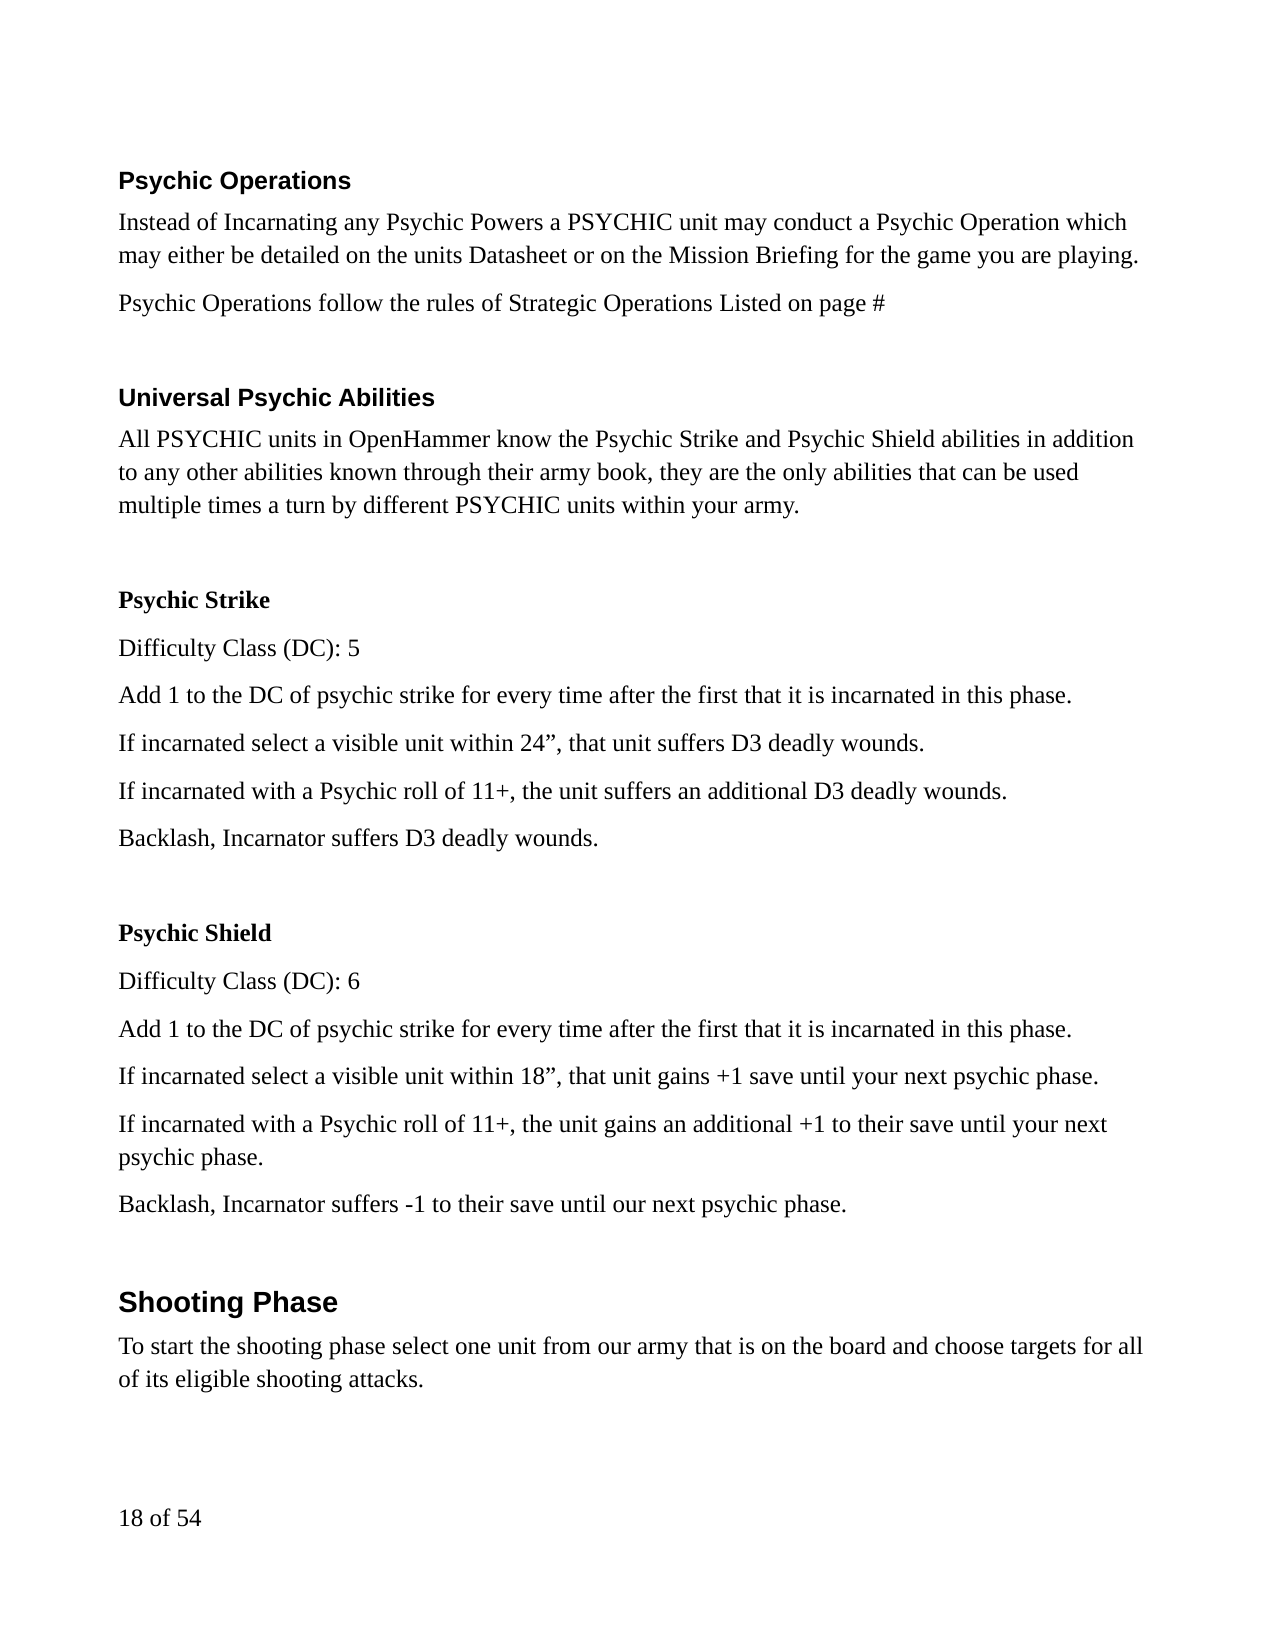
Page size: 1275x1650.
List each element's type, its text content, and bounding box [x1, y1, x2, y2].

text Difficulty Class (DC): 5 [118, 633, 1157, 662]
text If incarnated select a visible unit within 18”, that unit gains +1 save until your next psychic phase. [118, 1061, 1157, 1090]
text If incarnated with a Psychic roll of 11+, the unit suffers an additional D3 deadly wounds. [118, 776, 1157, 804]
text To start the shooting phase select one unit from our army that is on the board and choose targets for all of its eligible shooting attacks. [118, 1331, 1157, 1393]
subtitle Shooting Phase [118, 1285, 1157, 1318]
subtitle Universal Psychic Abilities [118, 383, 1157, 412]
text Psychic Strike [118, 585, 1157, 614]
text Instead of Incarnating any Psychic Powers a PSYCHIC unit may conduct a Psychic Operation which may either be detailed on the units Datasheet or on the Mission Briefing for the game you are playing. [118, 207, 1157, 269]
text If incarnated with a Psychic roll of 11+, the unit gains an additional +1 to their save until your next psychic phase. [118, 1109, 1157, 1171]
text Backlash, Incarnator suffers D3 deadly wounds. [118, 823, 1157, 852]
subtitle Psychic Operations [118, 166, 1157, 194]
text Psychic Operations follow the rules of Strategic Operations Listed on page # [118, 288, 1157, 316]
text If incarnated select a visible unit within 24”, that unit suffers D3 deadly wounds. [118, 728, 1157, 757]
text Backlash, Incarnator suffers -1 to their save until our next psychic phase. [118, 1189, 1157, 1218]
text All PSYCHIC units in OpenHammer know the Psychic Strike and Psychic Shield abilities in addition to any other abilities known through their army book, they are the only abilities that can be used multiple times a turn by different PSYCHIC units within your army. [118, 424, 1157, 519]
text Add 1 to the DC of psychic strike for every time after the first that it is incarnated in this phase. [118, 1014, 1157, 1042]
text Psychic Shield [118, 918, 1157, 947]
text Add 1 to the DC of psychic strike for every time after the first that it is incarnated in this phase. [118, 681, 1157, 709]
text Difficulty Class (DC): 6 [118, 966, 1157, 995]
